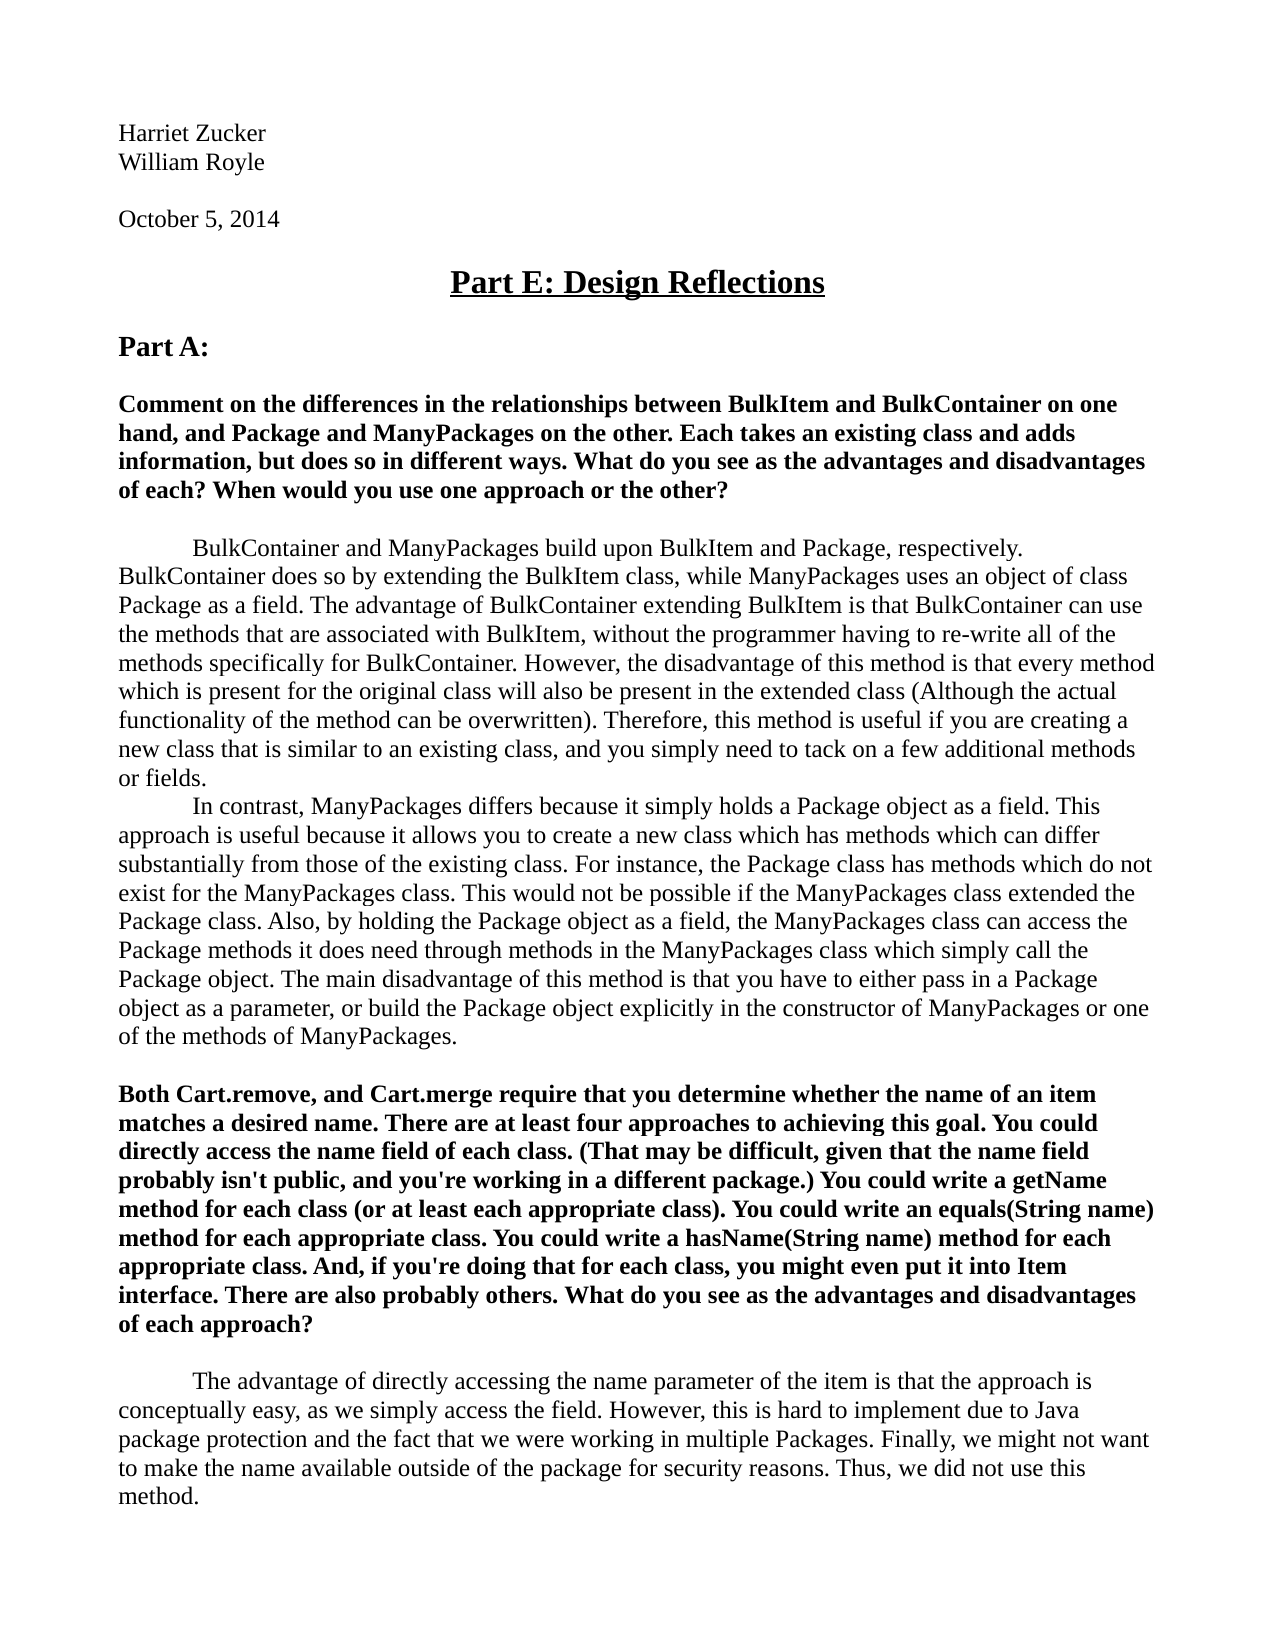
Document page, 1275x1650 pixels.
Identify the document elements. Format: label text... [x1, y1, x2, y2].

text In contrast, ManyPackages differs because it simply holds a Package object as a field. This approach is useful because it allows you to create a new class which has methods which can differ substantially from those of the existing class. For instance, the Package class has methods which do not exist for the ManyPackages class. This would not be possible if the ManyPackages class extended the Package class. Also, by holding the Package object as a field, the ManyPackages class can access the Package methods it does need through methods in the ManyPackages class which simply call the Package object. The main disadvantage of this method is that you have to either pass in a Package object as a parameter, or build the Package object explicitly in the constructor of ManyPackages or one of the methods of ManyPackages. [118, 791, 1157, 1050]
text October 5, 2014 [118, 204, 1157, 233]
text Both Cart.remove, and Cart.merge require that you determine whether the name of an item matches a desired name. There are at least four approaches to achieving this goal. You could directly access the name field of each class. (That may be difficult, given that the name field probably isn't public, and you're working in a different package.) You could write a getName method for each class (or at least each appropriate class). You could write an equals(String name) method for each appropriate class. You could write a hasName(String name) method for each appropriate class. And, if you're doing that for each class, you might even put it into Item interface. There are also probably others. What do you see as the advantages and disadvantages of each approach? [118, 1079, 1157, 1338]
text Part E: Design Reflections [118, 262, 1157, 300]
text The advantage of directly accessing the name parameter of the item is that the approach is conceptually easy, as we simply access the field. However, this is hard to implement due to Java package protection and the fact that we were working in multiple Packages. Finally, we might not want to make the name available outside of the package for security reasons. Thus, we did not use this method. [118, 1366, 1157, 1510]
text Harriet Zucker [118, 118, 1157, 147]
text William Royle [118, 147, 1157, 176]
text Comment on the differences in the relationships between BulkItem and BulkContainer on one hand, and Package and ManyPackages on the other. Each takes an existing class and adds information, but does so in different ways. What do you see as the advantages and disadvantages of each? When would you use one approach or the other? [118, 389, 1157, 504]
text Part A: [118, 329, 1157, 362]
text BulkContainer and ManyPackages build upon BulkItem and Package, respectively. BulkContainer does so by extending the BulkItem class, while ManyPackages uses an object of class Package as a field. The advantage of BulkContainer extending BulkItem is that BulkContainer can use the methods that are associated with BulkItem, without the programmer having to re-write all of the methods specifically for BulkContainer. However, the disadvantage of this method is that every method which is present for the original class will also be present in the extended class (Although the actual functionality of the method can be overwritten). Therefore, this method is useful if you are creating a new class that is similar to an existing class, and you simply need to tack on a few additional methods or fields. [118, 533, 1157, 791]
